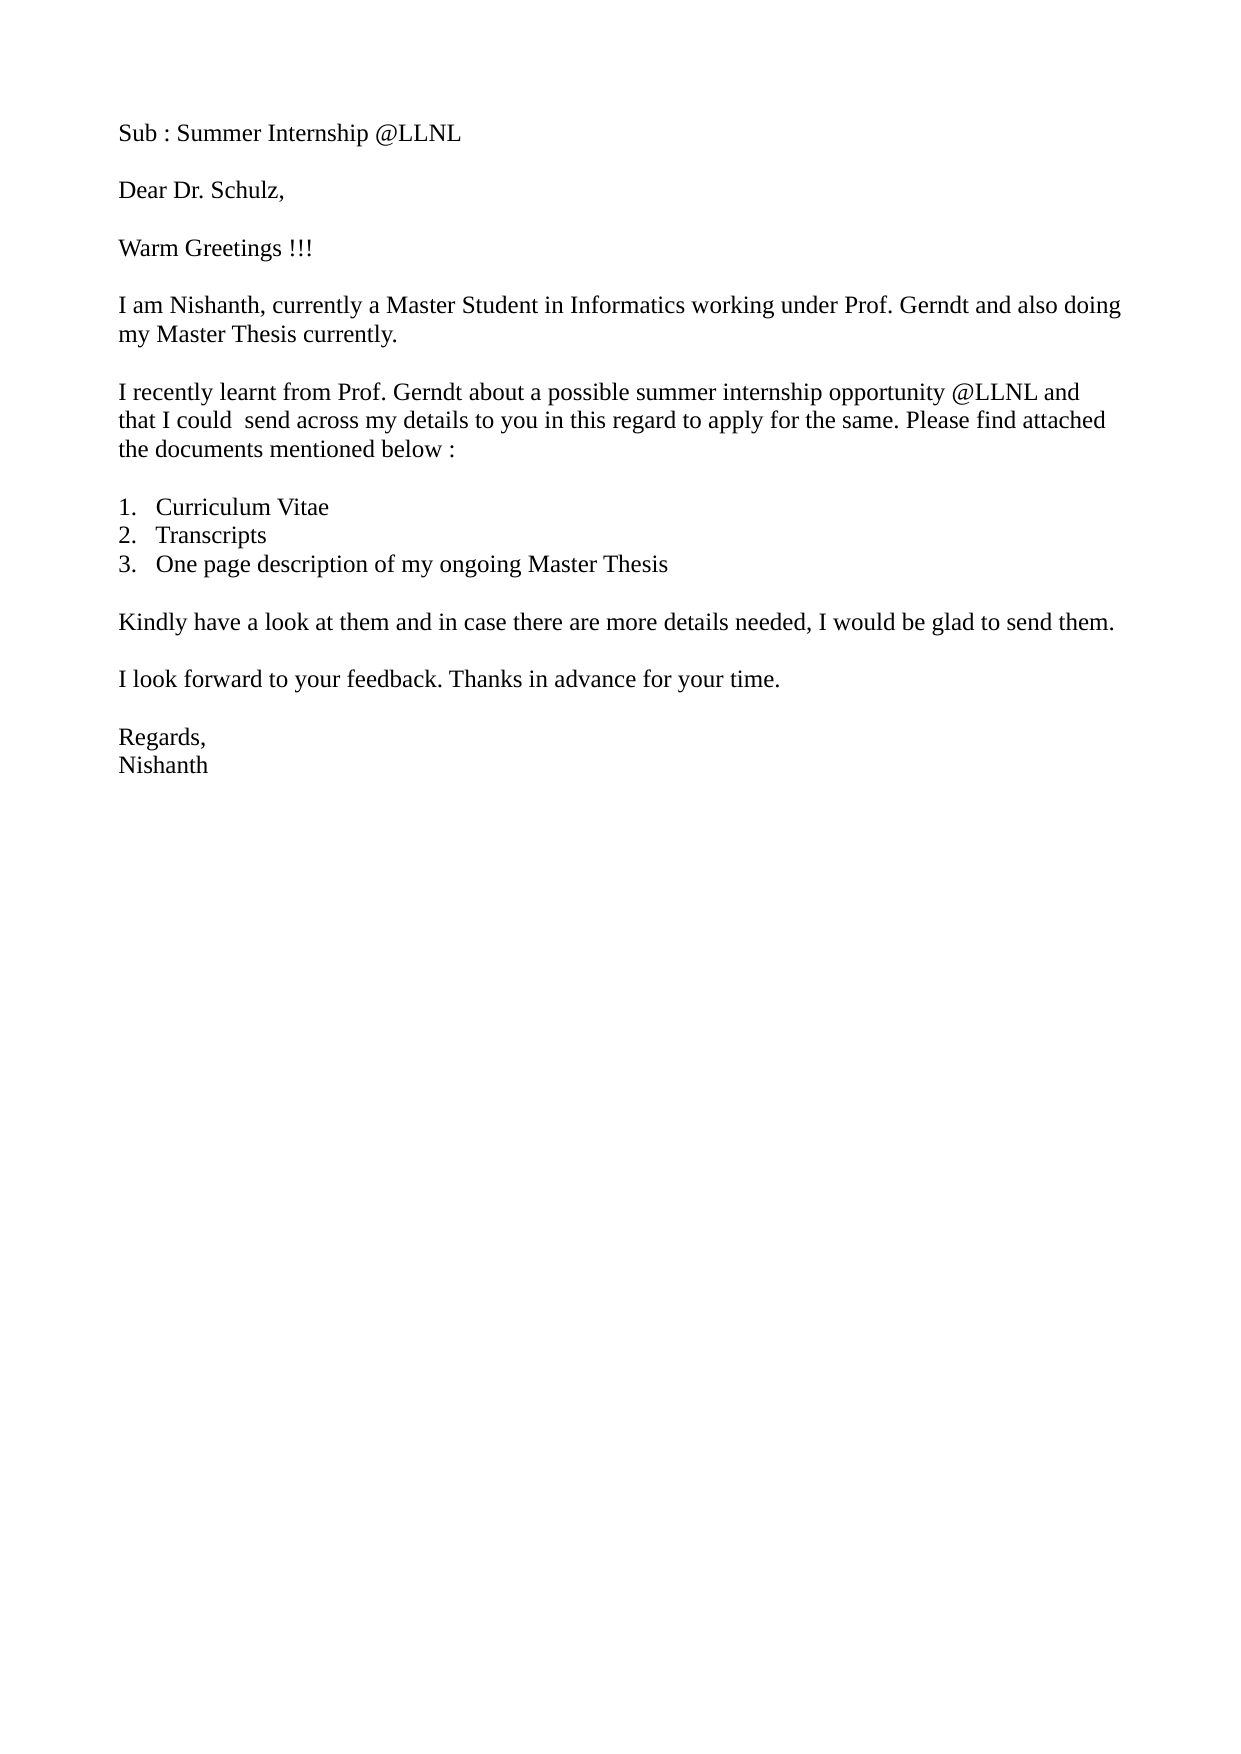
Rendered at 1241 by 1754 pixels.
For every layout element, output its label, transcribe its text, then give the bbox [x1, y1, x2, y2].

text 1. Curriculum Vitae [118, 492, 1122, 521]
text 2. Transcripts [118, 521, 1122, 549]
text I am Nishanth, currently a Master Student in Informatics working under Prof. Gerndt and also doing my Master Thesis currently. [118, 291, 1122, 348]
text Kindly have a look at them and in case there are more details needed, I would be glad to send them. [118, 607, 1122, 636]
text Dear Dr. Schulz, [118, 176, 1122, 204]
text Nishanth [118, 751, 1122, 779]
text Regards, [118, 722, 1122, 751]
text Warm Greetings !!! [118, 233, 1122, 262]
text I look forward to your feedback. Thanks in advance for your time. [118, 664, 1122, 693]
text 3. One page description of my ongoing Master Thesis [118, 549, 1122, 578]
text I recently learnt from Prof. Gerndt about a possible summer internship opportunity @LLNL and that I could send across my details to you in this regard to apply for the same. Please find attached the documents mentioned below : [118, 377, 1122, 463]
text Sub : Summer Internship @LLNL [118, 118, 1122, 147]
